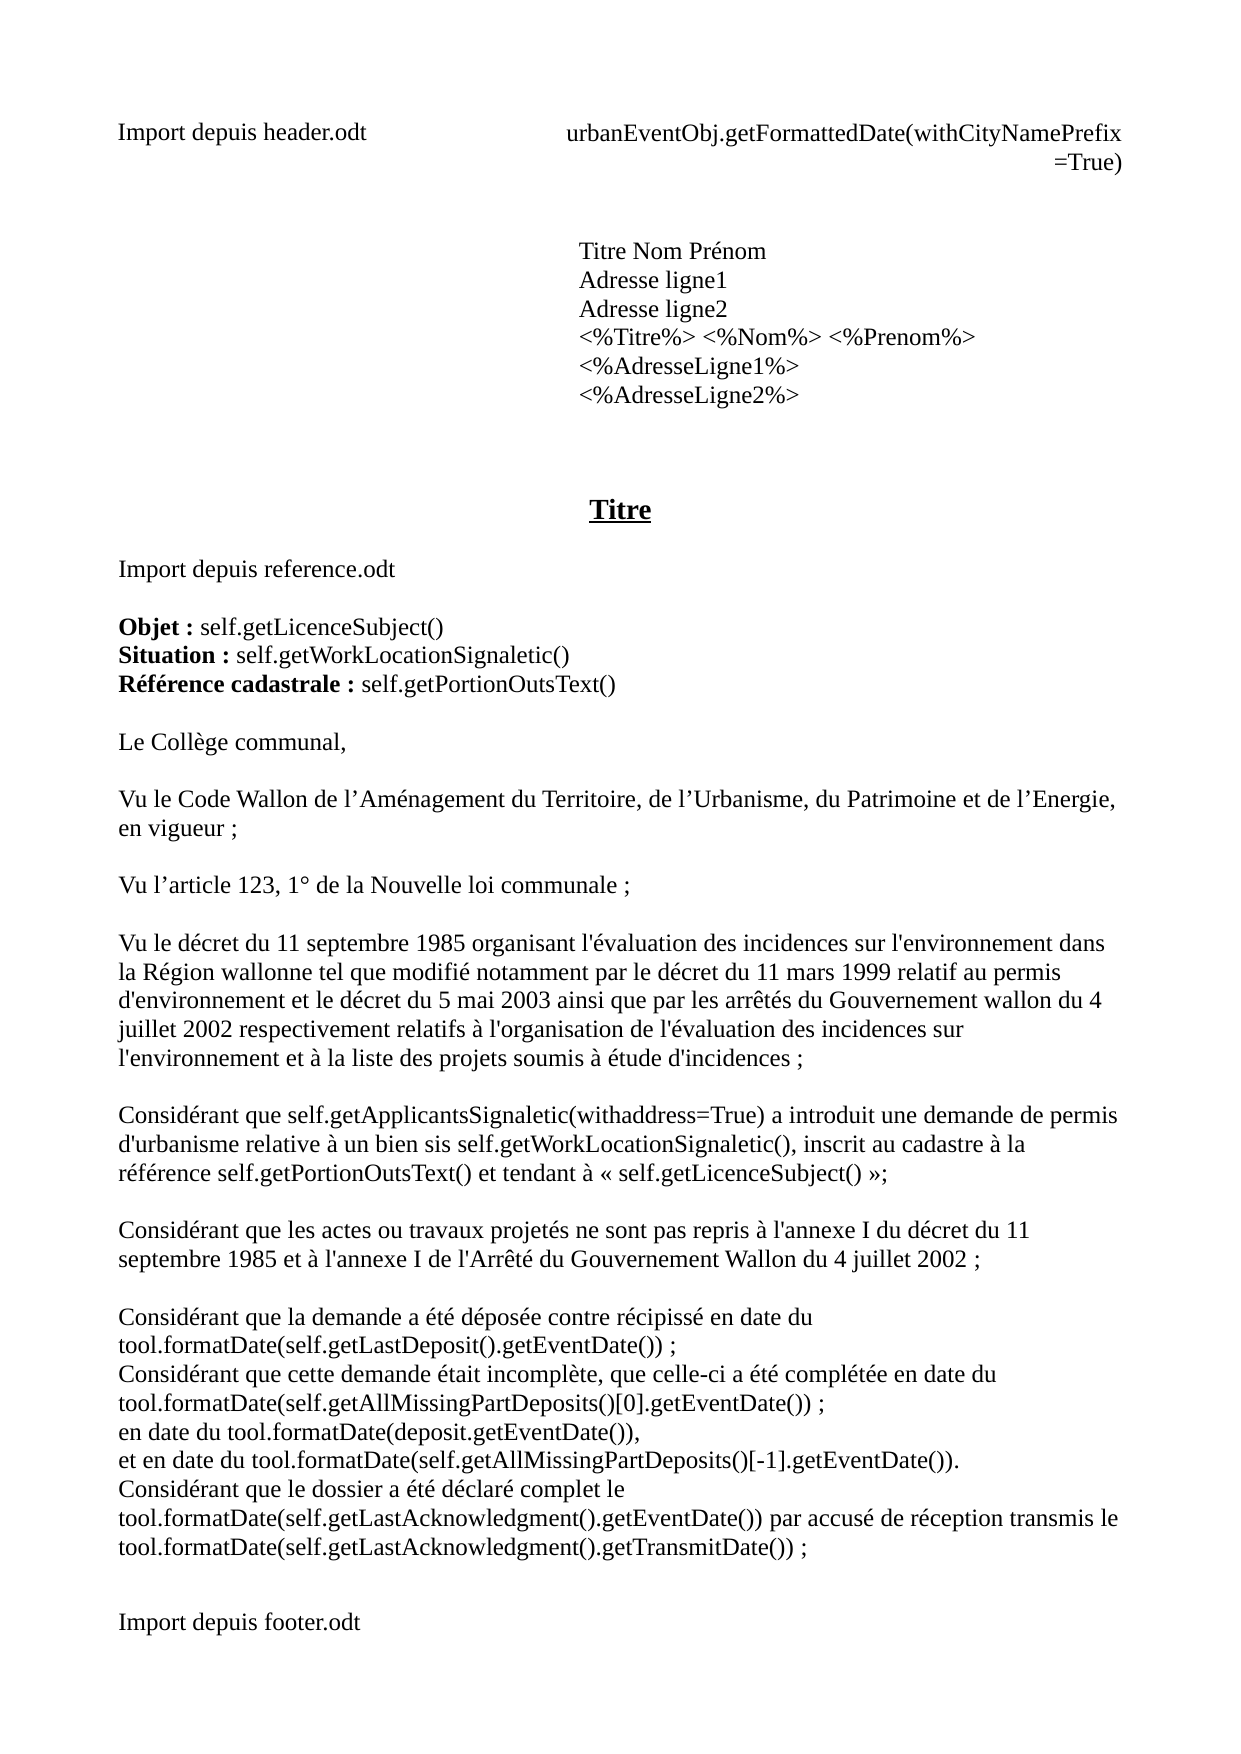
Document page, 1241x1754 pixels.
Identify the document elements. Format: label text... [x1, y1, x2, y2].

text Import depuis reference.odt [118, 554, 1122, 583]
text et en date du tool.formatDate(self.getAllMissingPartDeposits()[-1].getEventDate()). [118, 1445, 1122, 1474]
text Import depuis header.odt [117, 117, 538, 146]
text Considérant que cette demande était incomplète, que celle-ci a été complétée en date du tool.formatDate(self.getAllMissingPartDeposits()[0].getEventDate()) ; [118, 1359, 1122, 1417]
text Situation : self.getWorkLocationSignaletic() [118, 640, 1122, 669]
text Considérant que le dossier a été déclaré complet le tool.formatDate(self.getLastAcknowledgment().getEventDate()) par accusé de réception transmis le tool.formatDate(self.getLastAcknowledgment().getTransmitDate()) ; [118, 1474, 1122, 1560]
text Référence cadastrale : self.getPortionOutsText() [118, 669, 1122, 698]
text Considérant que les actes ou travaux projetés ne sont pas repris à l'annexe I du décret du 11 septembre 1985 et à l'annexe I de l'Arrêté du Gouvernement Wallon du 4 juillet 2002 ; [118, 1215, 1122, 1273]
text Considérant que self.getApplicantsSignaletic(withaddress=True) a introduit une demande de permis d'urbanisme relative à un bien sis self.getWorkLocationSignaletic(), inscrit au cadastre à la référence self.getPortionOutsText() et tendant à « self.getLicenceSubject() »; [118, 1100, 1122, 1187]
text Considérant que la demande a été déposée contre récipissé en date du tool.formatDate(self.getLastDeposit().getEventDate()) ; [118, 1302, 1122, 1359]
text Titre Nom Prénom Adresse ligne1 Adresse ligne2 [578, 236, 1081, 322]
title Titre [118, 492, 1122, 525]
text urbanEventObj.getFormattedDate(withCityNamePrefix=True) [117, 118, 1122, 426]
text Objet : self.getLicenceSubject() [118, 612, 1122, 640]
text Vu l’article 123, 1° de la Nouvelle loi communale ; [118, 870, 1122, 899]
text Vu le Code Wallon de l’Aménagement du Territoire, de l’Urbanisme, du Patrimoine et de l’Energie, en vigueur ; [118, 784, 1122, 842]
text en date du tool.formatDate(deposit.getEventDate()), [118, 1417, 1122, 1445]
text Le Collège communal, [118, 727, 1122, 755]
text <%Titre%> <%Nom%> <%Prenom%> <%AdresseLigne1%> <%AdresseLigne2%> [578, 322, 1081, 409]
text Vu le décret du 11 septembre 1985 organisant l'évaluation des incidences sur l'environnement dans la Région wallonne tel que modifié notamment par le décret du 11 mars 1999 relatif au permis d'environnement et le décret du 5 mai 2003 ainsi que par les arrêtés du Gouvernement wallon du 4 juillet 2002 respectivement relatifs à l'organisation de l'évaluation des incidences sur l'environnement et à la liste des projets soumis à étude d'incidences ; [118, 928, 1122, 1072]
